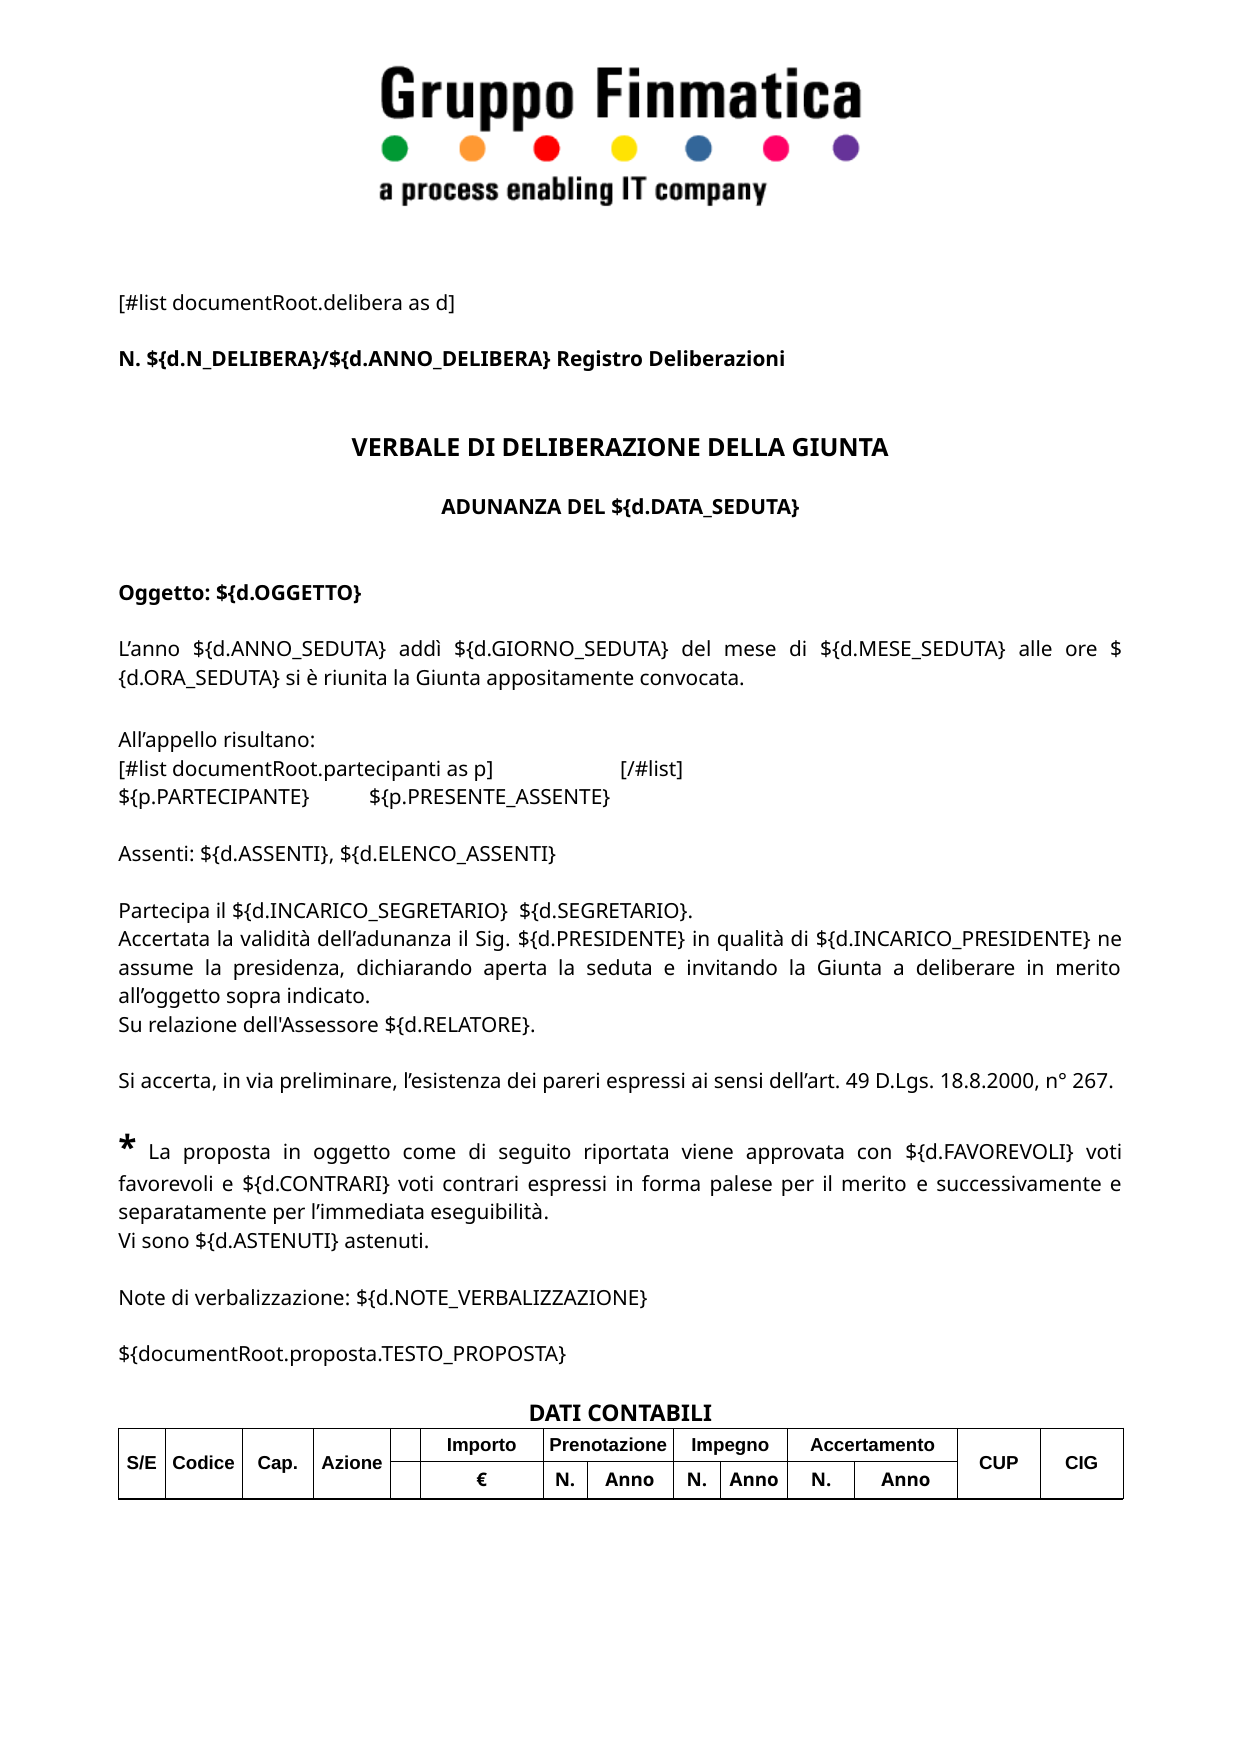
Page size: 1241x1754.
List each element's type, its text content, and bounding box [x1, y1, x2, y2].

text VERBALE DI DELIBERAZIONE DELLA GIUNTA [118, 430, 1122, 464]
text All’appello risultano: [118, 725, 1122, 754]
table_cell Anno [721, 1462, 787, 1498]
table_header Importo [421, 1429, 543, 1461]
table_header ${p.PARTECIPANTE} [118, 782, 369, 811]
table_cell Anno [855, 1462, 957, 1498]
text DATI CONTABILI [118, 1396, 1122, 1428]
text ADUNANZA DEL ${d.DATA_SEDUTA} [118, 492, 1122, 521]
table_cell N. [674, 1462, 720, 1498]
text Oggetto: ${d.OGGETTO} [118, 578, 1122, 606]
table_header Prenotazione [544, 1429, 673, 1461]
table_cell [391, 1462, 420, 1498]
text Note di verbalizzazione: ${d.NOTE_VERBALIZZAZIONE} [118, 1283, 1122, 1311]
table_header Impegno [674, 1429, 787, 1461]
text [/#list] [620, 754, 1122, 782]
table_header S/E [119, 1429, 165, 1498]
text Si accerta, in via preliminare, l’esistenza dei pareri espressi ai sensi dell’art. 49 D.Lgs. 18.8.2000, n° 267. [118, 1067, 1122, 1095]
table_header CIG [1041, 1429, 1123, 1498]
table_header Codice [166, 1429, 242, 1498]
table_header Accertamento [788, 1429, 957, 1461]
table_header ${p.PRESENTE_ASSENTE} [369, 782, 620, 811]
text Assenti: ${d.ASSENTI}, ${d.ELENCO_ASSENTI} [118, 839, 1122, 868]
table_header Cap. [243, 1429, 313, 1498]
text Su relazione dell'Assessore ${d.RELATORE}. [118, 1010, 1122, 1038]
text Accertata la validità dell’adunanza il Sig. ${d.PRESIDENTE} in qualità di ${d.INCARICO_PRESIDENTE} ne assume la presidenza, dichiarando aperta la seduta e invitando la Giunta a deliberare in merito all’oggetto sopra indicato. [118, 924, 1122, 1010]
table_cell € [421, 1462, 543, 1498]
table_cell Anno [588, 1462, 673, 1498]
text [#list documentRoot.partecipanti as p] [118, 754, 620, 782]
text ${documentRoot.proposta.TESTO_PROPOSTA} [118, 1339, 1122, 1368]
text Vi sono ${d.ASTENUTI} astenuti. [118, 1226, 1122, 1254]
table_header Azione [314, 1429, 390, 1498]
text L’anno ${d.ANNO_SEDUTA} addì ${d.GIORNO_SEDUTA} del mese di ${d.MESE_SEDUTA} alle ore ${d.ORA_SEDUTA} si è riunita la Giunta appositamente convocata. [118, 634, 1122, 691]
text N. ${d.N_DELIBERA}/${d.ANNO_DELIBERA} Registro Deliberazioni [118, 344, 1122, 373]
text [#list documentRoot.delibera as d] [118, 288, 1122, 316]
picture [372, 59, 868, 219]
text Partecipa il ${d.INCARICO_SEGRETARIO} ${d.SEGRETARIO}. [118, 896, 1122, 924]
table_cell N. [544, 1462, 587, 1498]
table_header [391, 1429, 420, 1461]
table_cell N. [788, 1462, 854, 1498]
table_header CUP [958, 1429, 1040, 1498]
text * La proposta in oggetto come di seguito riportata viene approvata con ${d.FAVOREVOLI} voti favorevoli e ${d.CONTRARI} voti contrari espressi in forma palese per il merito e successivamente e separatamente per l’immediata eseguibilità. [118, 1123, 1122, 1226]
